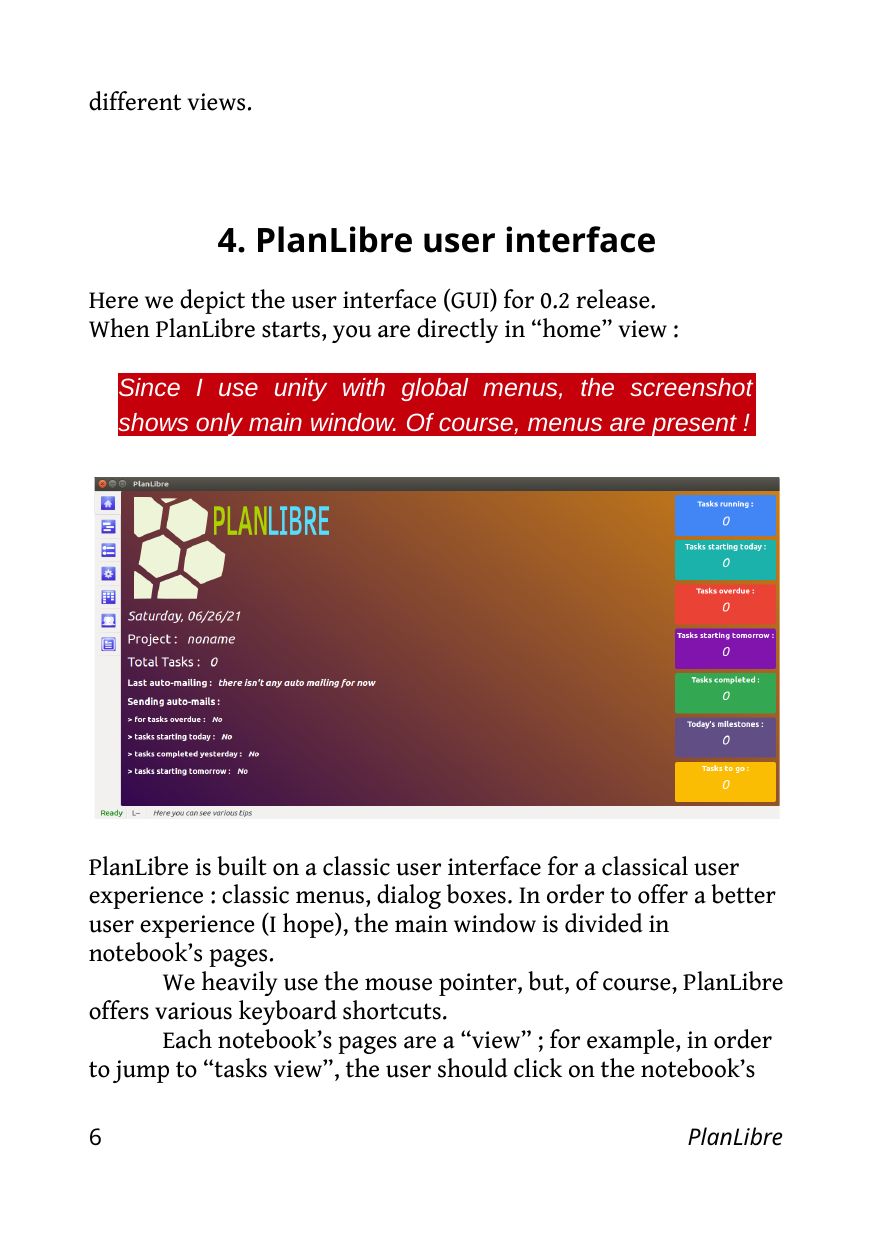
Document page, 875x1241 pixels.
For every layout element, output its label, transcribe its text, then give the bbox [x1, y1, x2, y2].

text PlanLibre is built on a classic user interface for a classical user experience : classic menus, dialog boxes. In order to offer a better user experience (I hope), the main window is divided in notebook’s pages. [88, 853, 786, 969]
text different views. [88, 88, 786, 117]
text Here we depict the user interface (GUI) for 0.2 release. [88, 286, 786, 315]
text Since I use unity with global menus, the screenshot shows only main window. Of course, menus are present ! [118, 373, 756, 436]
subtitle 4. PlanLibre user interface [88, 217, 786, 263]
picture [94, 477, 780, 819]
text Each notebook’s pages are a “view” ; for example, in order to jump to “tasks view”, the user should click on the notebook’s [88, 1027, 786, 1085]
text When PlanLibre starts, you are directly in “home” view : [88, 315, 786, 344]
text We heavily use the mouse pointer, but, of course, PlanLibre offers various keyboard shortcuts. [88, 969, 786, 1027]
